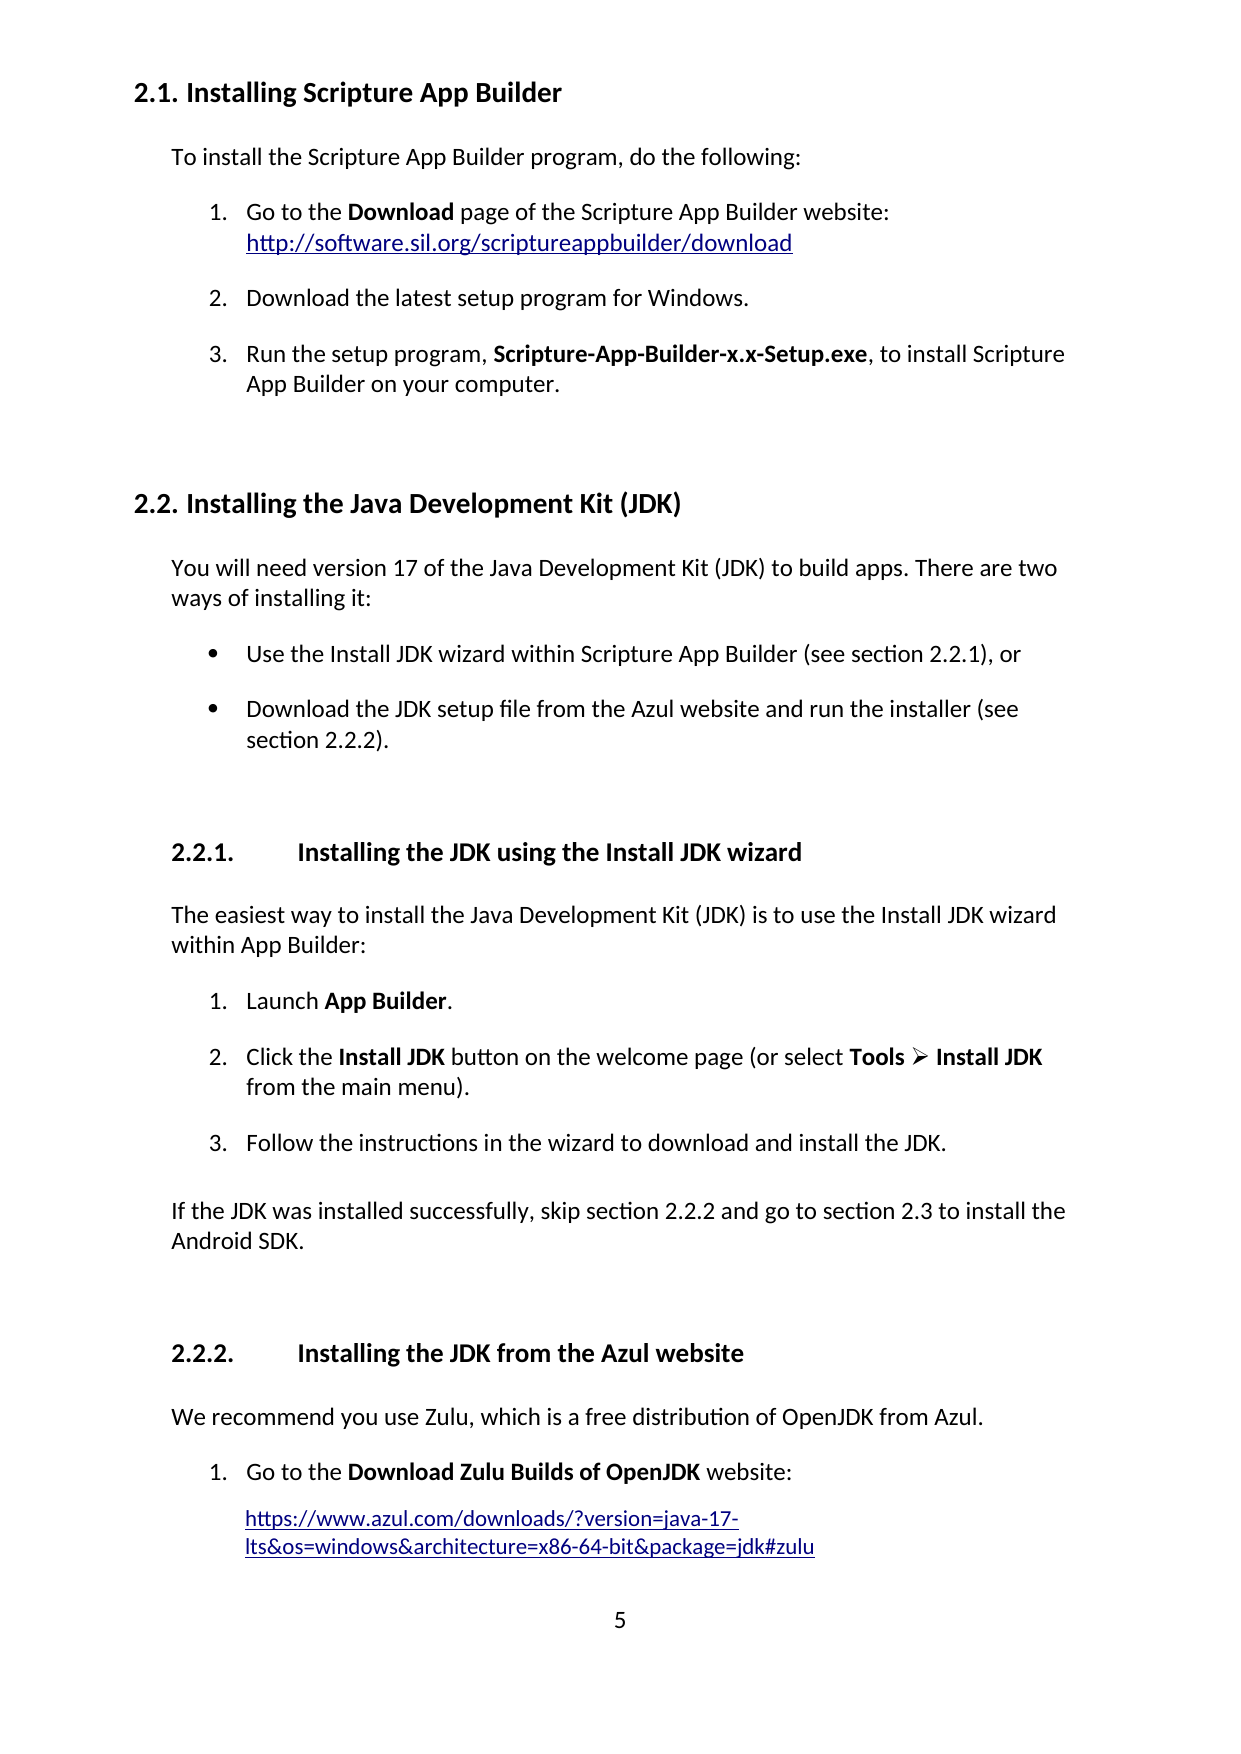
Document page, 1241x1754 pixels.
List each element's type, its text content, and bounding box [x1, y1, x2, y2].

list Run the setup program, Scripture-App-Builder-x.x-Setup.exe, to install Scripture App Builder on your computer. [209, 338, 1069, 399]
list Follow the instructions in the wizard to download and install the JDK. [209, 1127, 1069, 1157]
text The easiest way to install the Java Development Kit (JDK) is to use the Install JDK wizard within App Builder: [171, 899, 1069, 960]
list Click the Install JDK button on the welcome page (or select Tools  Install JDK from the main menu). [209, 1041, 1069, 1102]
text https://www.azul.com/downloads/?version=java-17-lts&os=windows&architecture=x86-64-bit&package=jdk#zulu [245, 1504, 1069, 1561]
subtitle Installing the Java Development Kit (JDK) [134, 485, 1069, 521]
subtitle Installing the JDK from the Azul website [171, 1336, 1069, 1369]
list Go to the Download Zulu Builds of OpenJDK website: [209, 1456, 1069, 1487]
list Download the latest setup program for Windows. [209, 282, 1069, 313]
text To install the Scripture App Builder program, do the following: [171, 141, 1069, 171]
subtitle Installing the JDK using the Install JDK wizard [171, 835, 1069, 868]
subtitle Installing Scripture App Builder [134, 74, 1069, 109]
list Download the JDK setup file from the Azul website and run the installer (see section 2.2.2). [209, 693, 1069, 754]
list Use the Install JDK wizard within Scripture App Builder (see section 2.2.1), or [209, 638, 1069, 668]
text If the JDK was installed successfully, skip section 2.2.2 and go to section 2.3 to install the Android SDK. [171, 1195, 1069, 1256]
list Launch App Builder. [209, 985, 1069, 1016]
list Go to the Download page of the Scripture App Builder website: http://software.sil.org/scriptureappbuilder/download [209, 196, 1069, 257]
text You will need version 17 of the Java Development Kit (JDK) to build apps. There are two ways of installing it: [171, 552, 1069, 613]
text We recommend you use Zulu, which is a free distribution of OpenJDK from Azul. [171, 1401, 1069, 1431]
